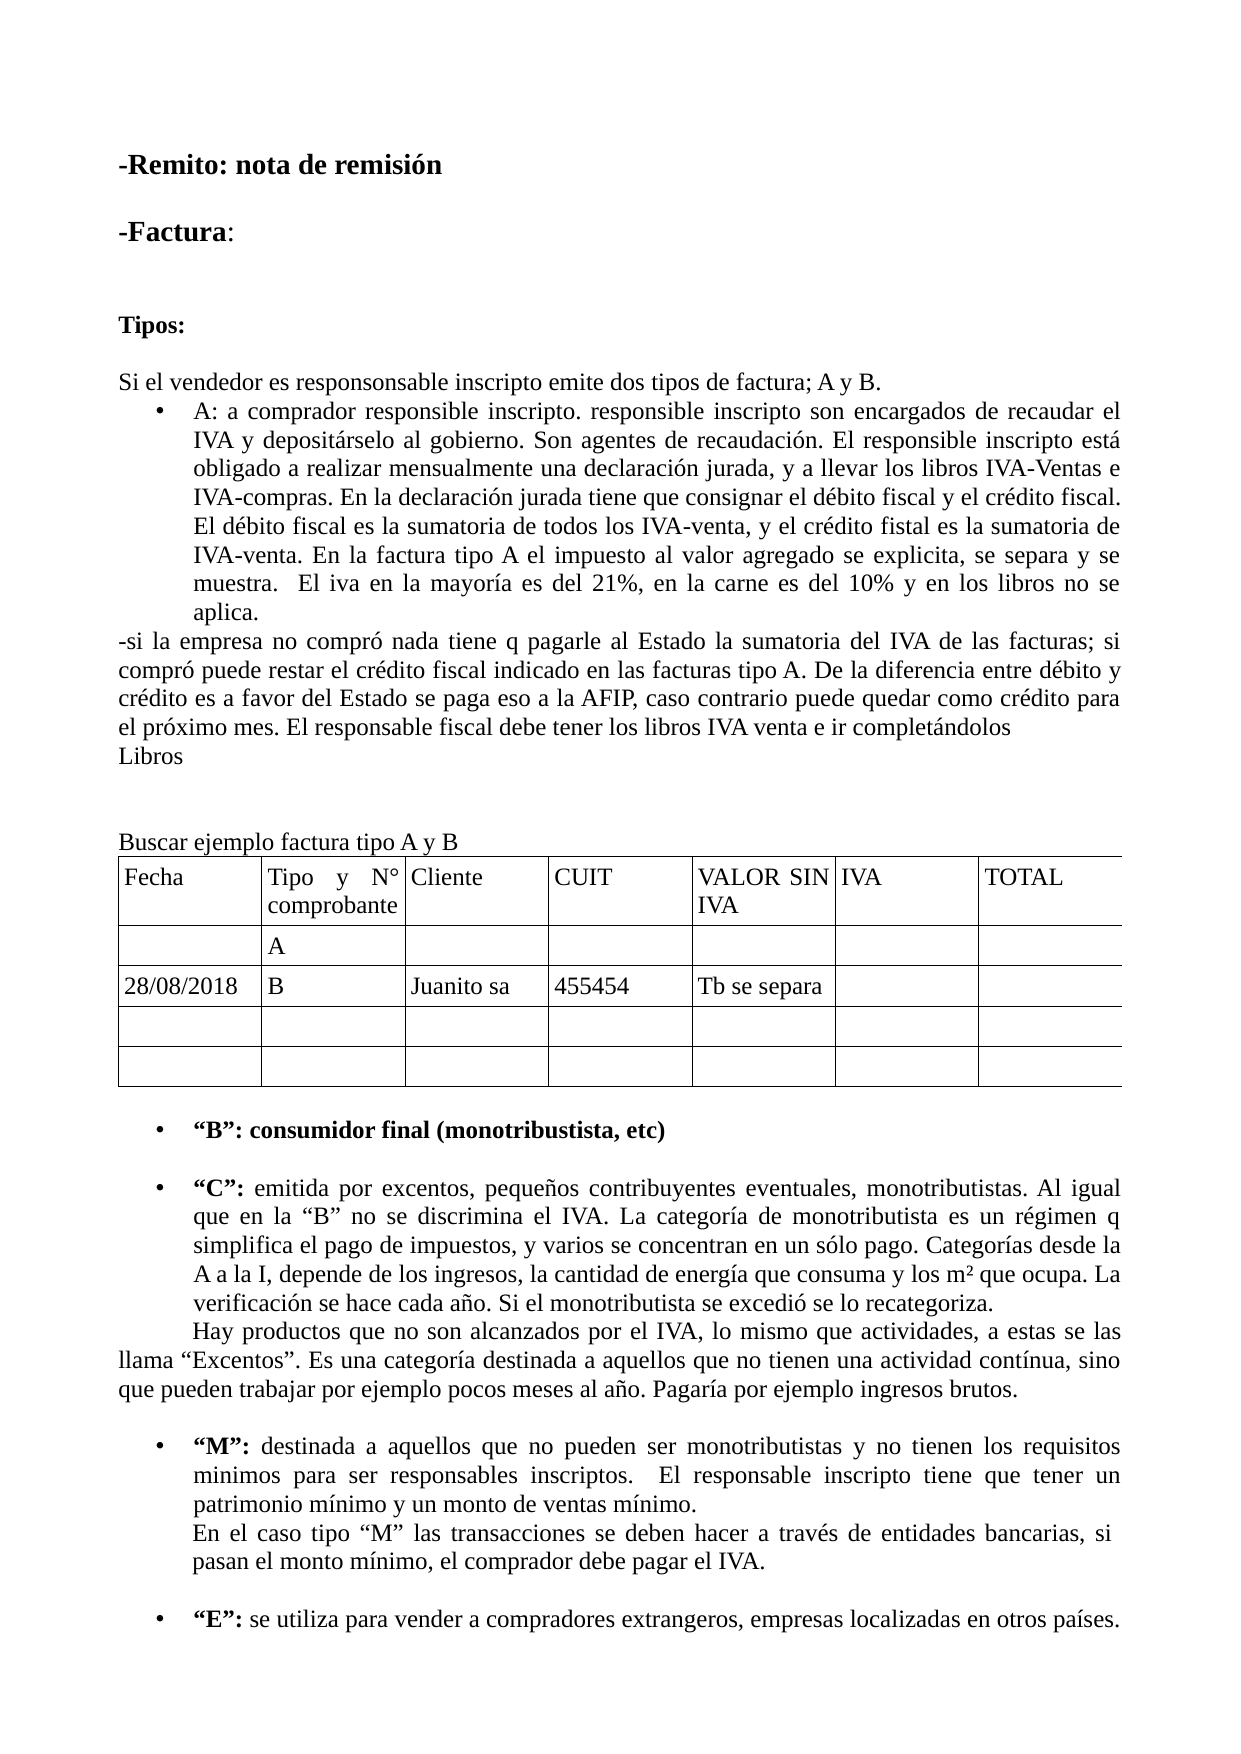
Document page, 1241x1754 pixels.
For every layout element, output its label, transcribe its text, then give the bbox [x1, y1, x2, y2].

text Libros [118, 741, 1122, 770]
table_header IVA [836, 857, 978, 925]
table_header CUIT [549, 857, 692, 925]
list “E”: se utiliza para vender a compradores extrangeros, empresas localizadas en otros países. [156, 1604, 1122, 1633]
table_cell [549, 926, 692, 965]
table_cell [549, 1007, 692, 1046]
table_cell [406, 1047, 548, 1086]
list A: a comprador responsible inscripto. responsible inscripto son encargados de recaudar el IVA y depositárselo al gobierno. Son agentes de recaudación. El responsible inscripto está obligado a realizar mensualmente una declaración jurada, y a llevar los libros IVA-Ventas e IVA-compras. En la declaración jurada tiene que consignar el débito fiscal y el crédito fiscal. El débito fiscal es la sumatoria de todos los IVA-venta, y el crédito fistal es la sumatoria de IVA-venta. En la factura tipo A el impuesto al valor agregado se explicita, se separa y se muestra. El iva en la mayoría es del 21%, en la carne es del 10% y en los libros no se aplica. [156, 396, 1122, 626]
table_cell [836, 1007, 978, 1046]
text En el caso tipo “M” las transacciones se deben hacer a través de entidades bancarias, si pasan el monto mínimo, el comprador debe pagar el IVA. [118, 1518, 1122, 1575]
list “B”: consumidor final (monotribustista, etc) [156, 1115, 1122, 1144]
table_header VALOR SIN IVA [693, 857, 835, 925]
table_cell [406, 926, 548, 965]
table_cell [693, 1007, 835, 1046]
text Tipos: [118, 310, 1122, 338]
table_cell [549, 1047, 692, 1086]
table_cell [979, 926, 1122, 965]
text Hay productos que no son alcanzados por el IVA, lo mismo que actividades, a estas se las llama “Excentos”. Es una categoría destinada a aquellos que no tienen una actividad contínua, sino que pueden trabajar por ejemplo pocos meses al año. Pagaría por ejemplo ingresos brutos. [118, 1316, 1122, 1403]
table_cell [119, 1047, 261, 1086]
table_cell [119, 1007, 261, 1046]
list “C”: emitida por excentos, pequeños contribuyentes eventuales, monotributistas. Al igual que en la “B” no se discrimina el IVA. La categoría de monotributista es un régimen q simplifica el pago de impuestos, y varios se concentran en un sólo pago. Categorías desde la A a la I, depende de los ingresos, la cantidad de energía que consuma y los m² que ocupa. La verificación se hace cada año. Si el monotributista se excedió se lo recategoriza. [156, 1173, 1122, 1316]
table_cell [979, 1007, 1122, 1046]
table_cell 28/08/2018 [119, 966, 261, 1006]
table_cell A [262, 926, 405, 965]
text -si la empresa no compró nada tiene q pagarle al Estado la sumatoria del IVA de las facturas; si compró puede restar el crédito fiscal indicado en las facturas tipo A. De la diferencia entre débito y crédito es a favor del Estado se paga eso a la AFIP, caso contrario puede quedar como crédito para el próximo mes. El responsable fiscal debe tener los libros IVA venta e ir completándolos [118, 626, 1122, 741]
text Buscar ejemplo factura tipo A y B [118, 827, 1122, 856]
table_cell [979, 1047, 1122, 1086]
table_cell [262, 1007, 405, 1046]
table_cell [979, 966, 1122, 1006]
table_cell [119, 926, 261, 965]
table_cell Tb se separa [693, 966, 835, 1006]
table_cell B [262, 966, 405, 1006]
table_cell 455454 [549, 966, 692, 1006]
table_cell [262, 1047, 405, 1086]
table_header Tipo y N° comprobante [262, 857, 405, 925]
text Si el vendedor es responsonsable inscripto emite dos tipos de factura; A y B. [118, 367, 1122, 396]
text -Remito: nota de remisión [118, 147, 1122, 180]
table_cell [693, 1047, 835, 1086]
table_cell [836, 966, 978, 1006]
table_cell [406, 1007, 548, 1046]
table_cell Juanito sa [406, 966, 548, 1006]
table_header Fecha [119, 857, 261, 925]
table_cell [836, 926, 978, 965]
list “M”: destinada a aquellos que no pueden ser monotributistas y no tienen los requisitos minimos para ser responsables inscriptos. El responsable inscripto tiene que tener un patrimonio mínimo y un monto de ventas mínimo. [156, 1431, 1122, 1518]
table_cell [693, 926, 835, 965]
table_header Cliente [406, 857, 548, 925]
table_cell [836, 1047, 978, 1086]
table_header TOTAL [979, 857, 1122, 925]
text -Factura: [118, 214, 1122, 247]
